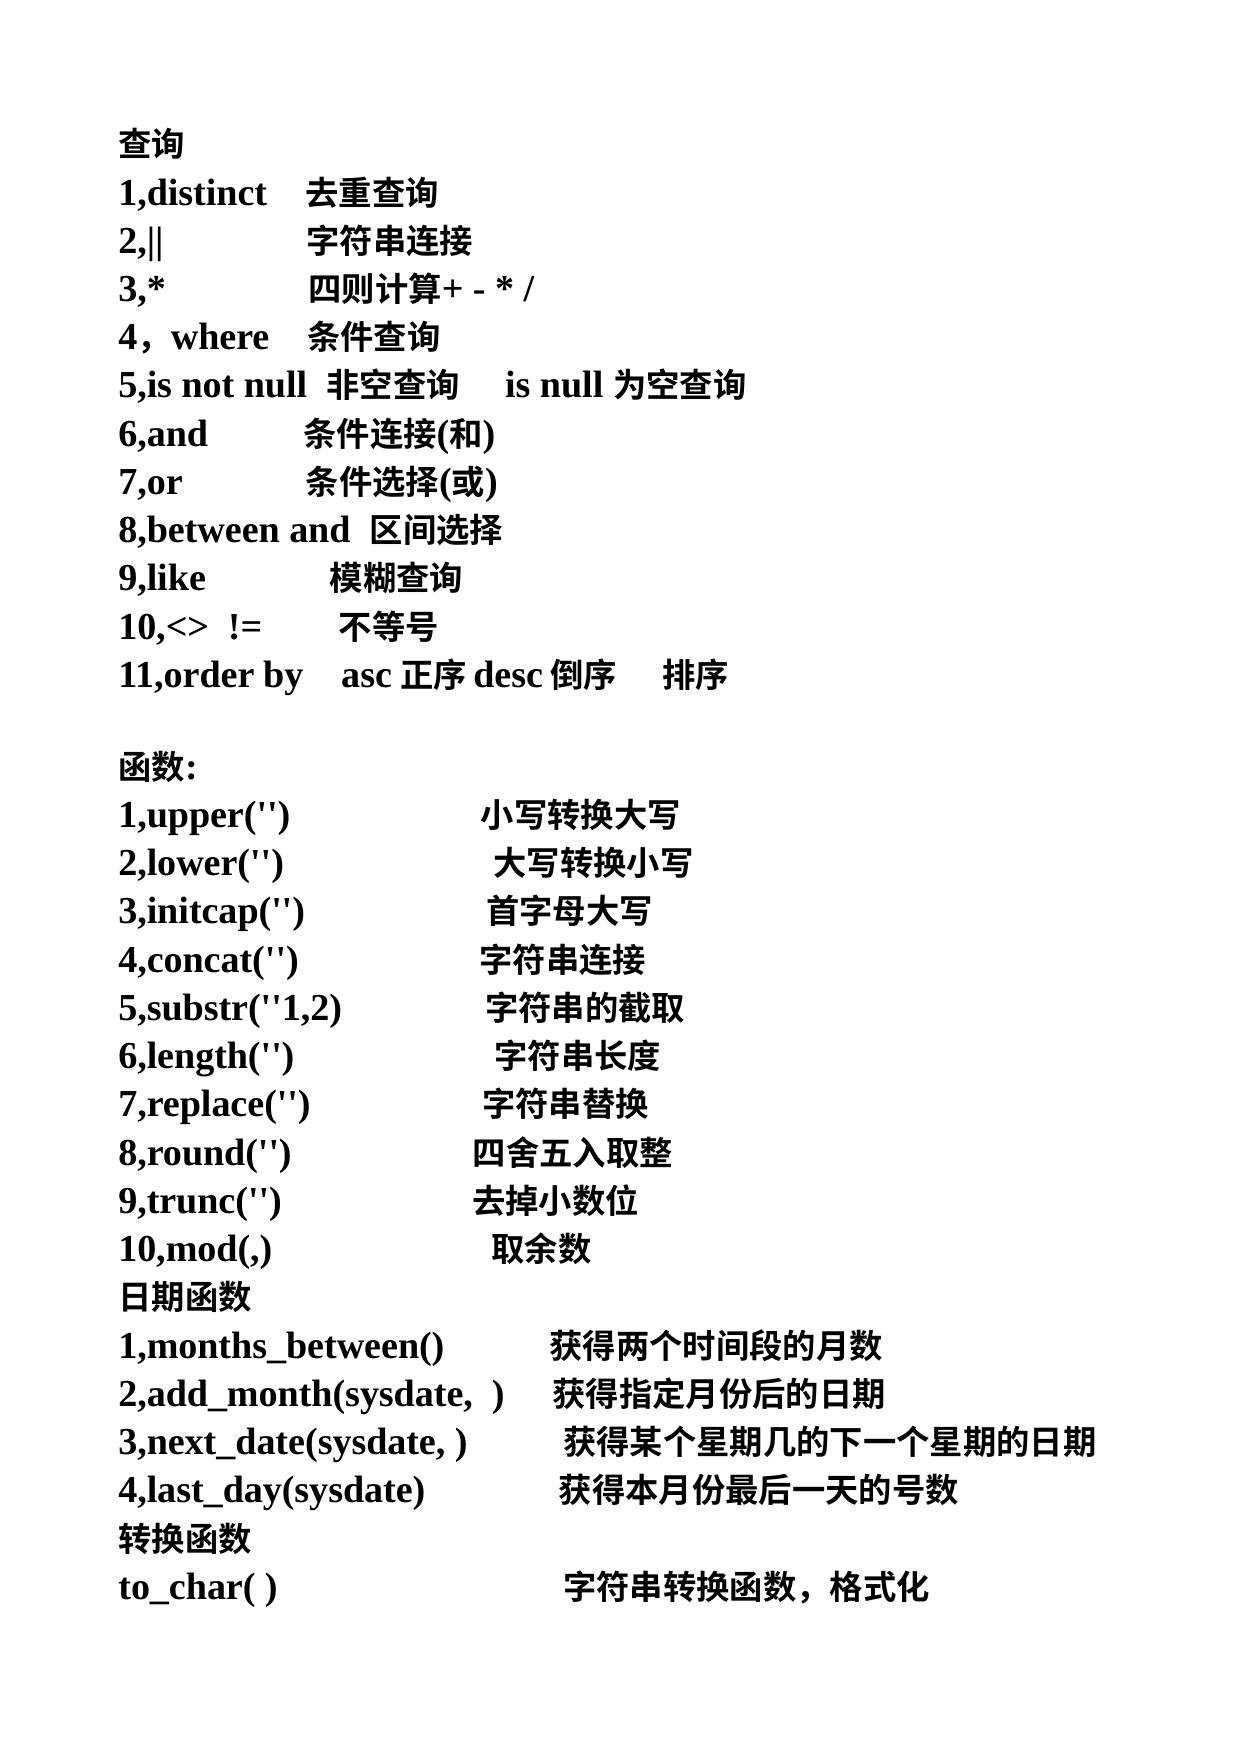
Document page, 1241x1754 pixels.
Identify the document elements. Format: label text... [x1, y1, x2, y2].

text 11,order by asc正序desc倒序 排序 [118, 649, 1122, 697]
text 查询 [118, 118, 1122, 166]
text 10,<> != 不等号 [118, 600, 1122, 649]
text 9,trunc('') 去掉小数位 [118, 1175, 1122, 1223]
text 日期函数 [118, 1271, 1122, 1319]
text 函数: 1,upper('') 小写转换大写 [118, 741, 1122, 837]
text 6,length('') 字符串长度 [118, 1030, 1122, 1078]
text 3,* 四则计算+ - * / [118, 263, 1122, 311]
text 4，where 条件查询 [118, 311, 1122, 359]
text 1,distinct 去重查询 [118, 166, 1122, 214]
text 5,substr(''1,2) 字符串的截取 [118, 982, 1122, 1030]
text 2,add_month(sysdate, ) 获得指定月份后的日期 [118, 1368, 1122, 1416]
text 10,mod(,) 取余数 [118, 1223, 1122, 1271]
text 7,replace('') 字符串替换 [118, 1078, 1122, 1126]
text to_char( ) 字符串转换函数，格式化 [118, 1561, 1122, 1609]
text 2,lower('') 大写转换小写 [118, 837, 1122, 885]
text 3,initcap('') 首字母大写 [118, 885, 1122, 933]
text 7,or 条件选择(或) [118, 456, 1122, 504]
text 5,is not null 非空查询 is null 为空查询 [118, 359, 1122, 407]
text 4,concat('') 字符串连接 [118, 933, 1122, 982]
text 8,between and 区间选择 [118, 504, 1122, 552]
text 8,round('') 四舍五入取整 [118, 1126, 1122, 1175]
text 2,|| 字符串连接 [118, 214, 1122, 263]
text 3,next_date(sysdate, ) 获得某个星期几的下一个星期的日期 [118, 1416, 1122, 1464]
text 1,months_between() 获得两个时间段的月数 [118, 1319, 1122, 1368]
text 6,and 条件连接(和) [118, 407, 1122, 456]
text 4,last_day(sysdate) 获得本月份最后一天的号数 [118, 1464, 1122, 1512]
text 转换函数 [118, 1512, 1122, 1561]
text 9,like 模糊查询 [118, 552, 1122, 600]
